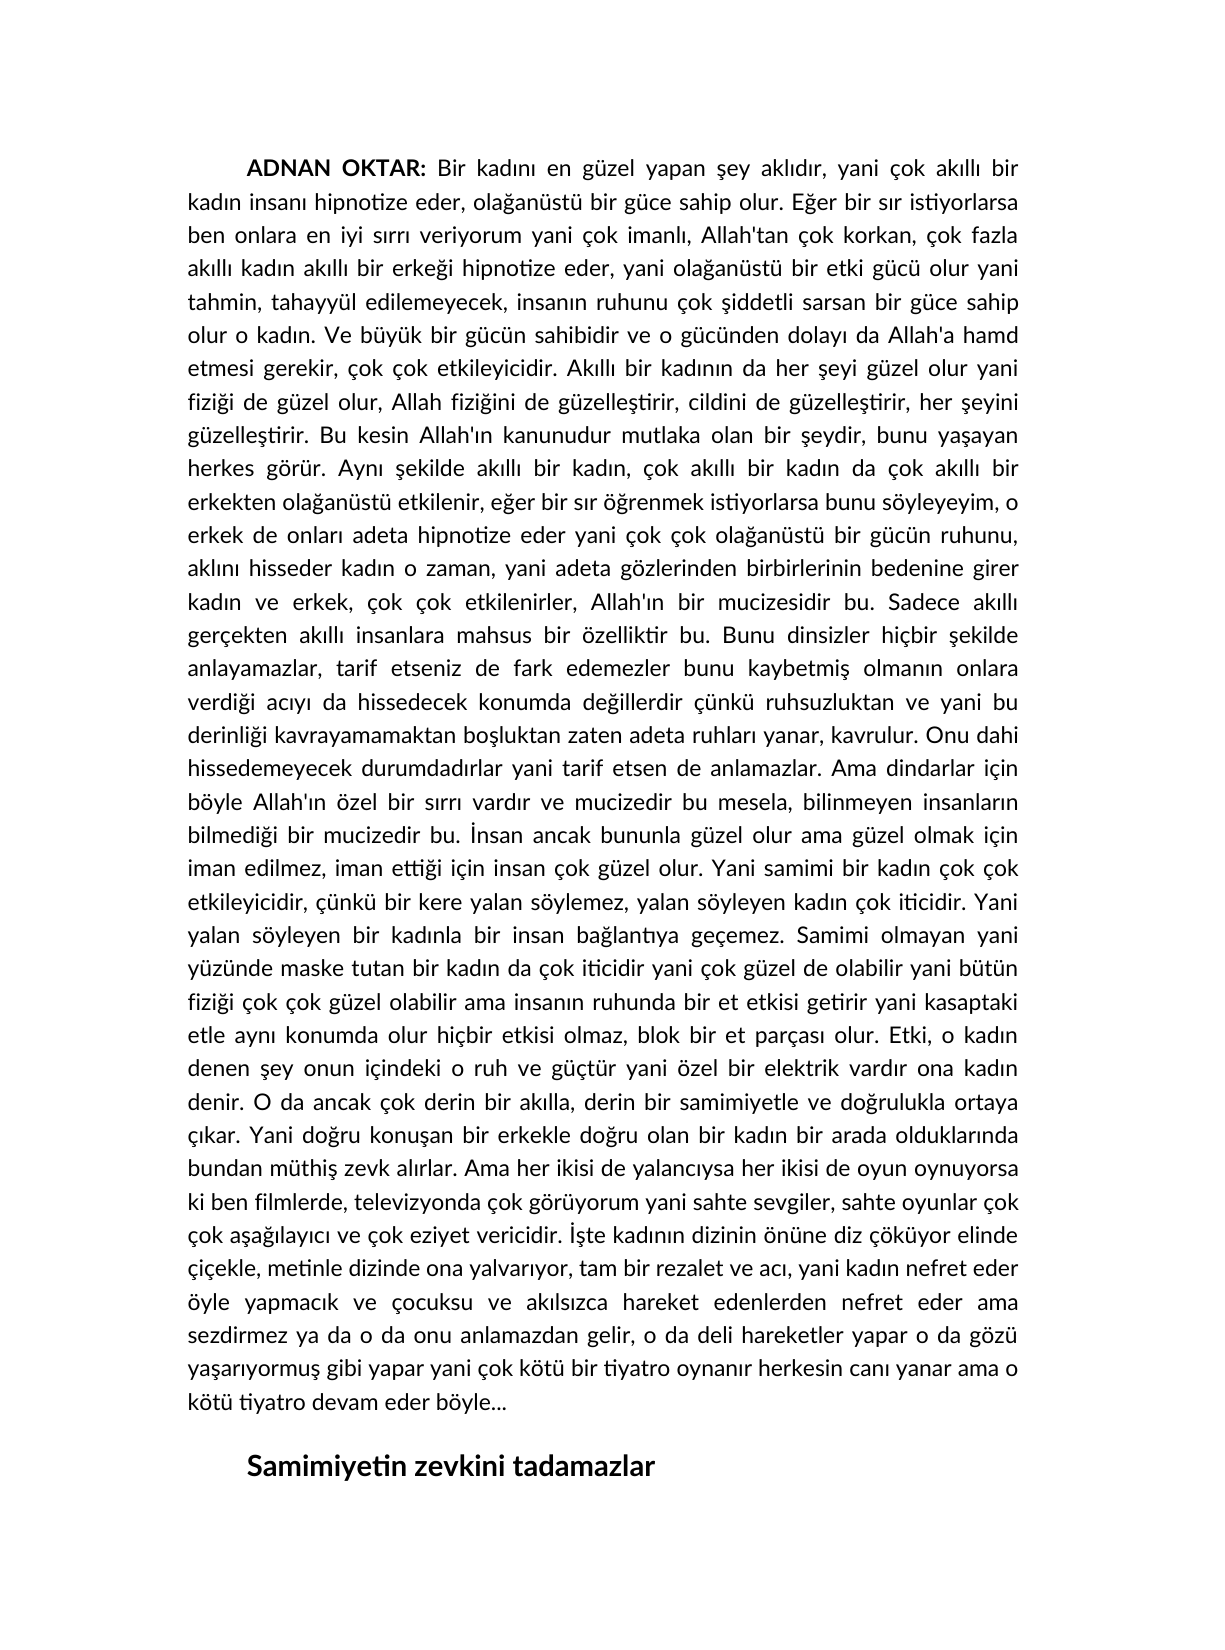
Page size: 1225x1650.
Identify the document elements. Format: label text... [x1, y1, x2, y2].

text ADNAN OKTAR: Bir kadını en güzel yapan şey aklıdır, yani çok akıllı bir kadın insanı hipnotize eder, olağanüstü bir güce sahip olur. Eğer bir sır istiyorlarsa ben onlara en iyi sırrı veriyorum yani çok imanlı, Allah'tan çok korkan, çok fazla akıllı kadın akıllı bir erkeği hipnotize eder, yani olağanüstü bir etki gücü olur yani tahmin, tahayyül edilemeyecek, insanın ruhunu çok şiddetli sarsan bir güce sahip olur o kadın. Ve büyük bir gücün sahibidir ve o gücünden dolayı da Allah'a hamd etmesi gerekir, çok çok etkileyicidir. Akıllı bir kadının da her şeyi güzel olur yani fiziği de güzel olur, Allah fiziğini de güzelleştirir, cildini de güzelleştirir, her şeyini güzelleştirir. Bu kesin Allah'ın kanunudur mutlaka olan bir şeydir, bunu yaşayan herkes görür. Aynı şekilde akıllı bir kadın, çok akıllı bir kadın da çok akıllı bir erkekten olağanüstü etkilenir, eğer bir sır öğrenmek istiyorlarsa bunu söyleyeyim, o erkek de onları adeta hipnotize eder yani çok çok olağanüstü bir gücün ruhunu, aklını hisseder kadın o zaman, yani adeta gözlerinden birbirlerinin bedenine girer kadın ve erkek, çok çok etkilenirler, Allah'ın bir mucizesidir bu. Sadece akıllı gerçekten akıllı insanlara mahsus bir özelliktir bu. Bunu dinsizler hiçbir şekilde anlayamazlar, tarif etseniz de fark edemezler bunu kaybetmiş olmanın onlara verdiği acıyı da hissedecek konumda değillerdir çünkü ruhsuzluktan ve yani bu derinliği kavrayamamaktan boşluktan zaten adeta ruhları yanar, kavrulur. Onu dahi hissedemeyecek durumdadırlar yani tarif etsen de anlamazlar. Ama dindarlar için böyle Allah'ın özel bir sırrı vardır ve mucizedir bu mesela, bilinmeyen insanların bilmediği bir mucizedir bu. İnsan ancak bununla güzel olur ama güzel olmak için iman edilmez, iman ettiği için insan çok güzel olur. Yani samimi bir kadın çok çok etkileyicidir, çünkü bir kere yalan söylemez, yalan söyleyen kadın çok iticidir. Yani yalan söyleyen bir kadınla bir insan bağlantıya geçemez. Samimi olmayan yani yüzünde maske tutan bir kadın da çok iticidir yani çok güzel de olabilir yani bütün fiziği çok çok güzel olabilir ama insanın ruhunda bir et etkisi getirir yani kasaptaki etle aynı konumda olur hiçbir etkisi olmaz, blok bir et parçası olur. Etki, o kadın denen şey onun içindeki o ruh ve güçtür yani özel bir elektrik vardır ona kadın denir. O da ancak çok derin bir akılla, derin bir samimiyetle ve doğrulukla ortaya çıkar. Yani doğru konuşan bir erkekle doğru olan bir kadın bir arada olduklarında bundan müthiş zevk alırlar. Ama her ikisi de yalancıysa her ikisi de oyun oynuyorsa ki ben filmlerde, televizyonda çok görüyorum yani sahte sevgiler, sahte oyunlar çok çok aşağılayıcı ve çok eziyet vericidir. İşte kadının dizinin önüne diz çöküyor elinde çiçekle, metinle dizinde ona yalvarıyor, tam bir rezalet ve acı, yani kadın nefret eder öyle yapmacık ve çocuksu ve akılsızca hareket edenlerden nefret eder ama sezdirmez ya da o da onu anlamazdan gelir, o da deli hareketler yapar o da gözü yaşarıyormuş gibi yapar yani çok kötü bir tiyatro oynanır herkesin canı yanar ama o kötü tiyatro devam eder böyle... [187, 150, 1020, 1417]
text Samimiyetin zevkini tadamazlar [187, 1450, 1020, 1483]
